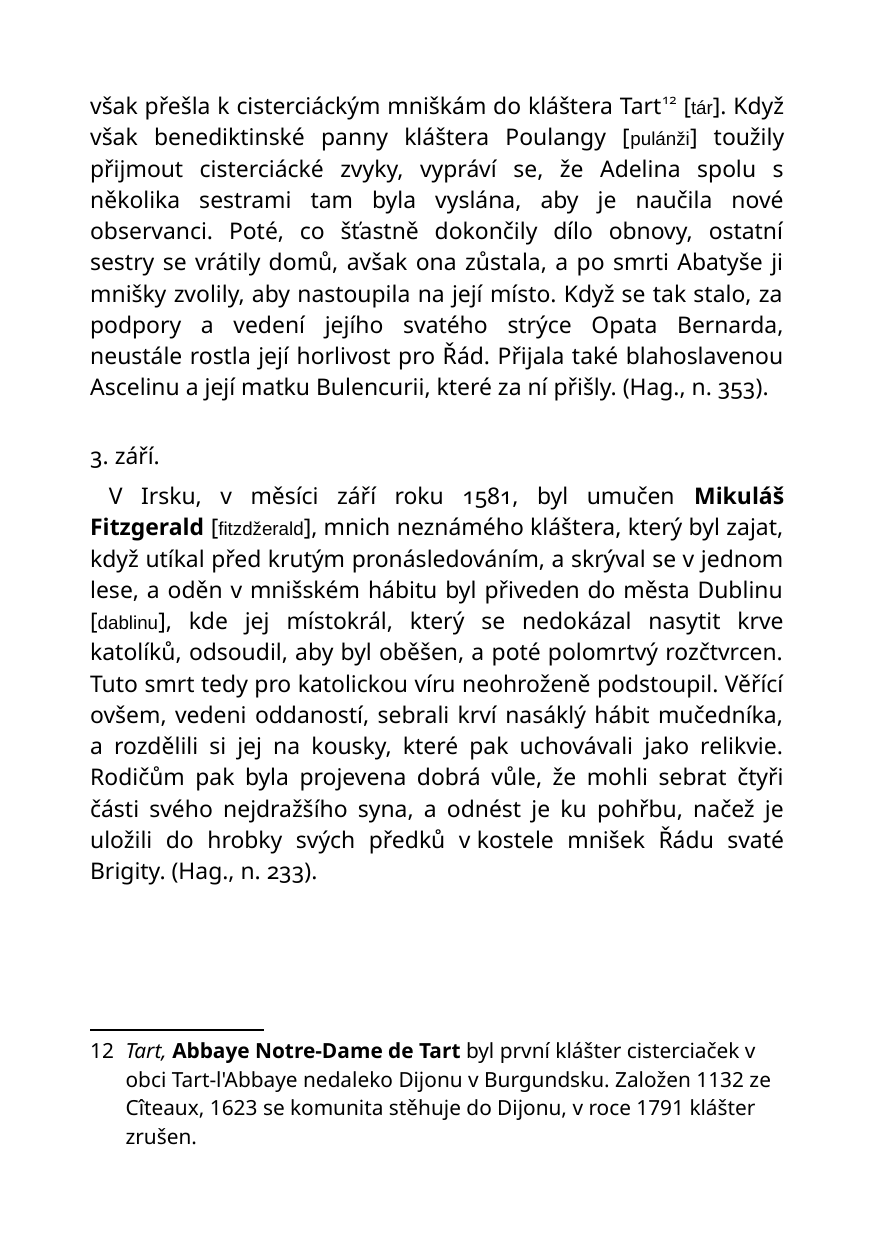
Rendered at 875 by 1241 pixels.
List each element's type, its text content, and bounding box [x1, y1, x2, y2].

text Tart, Abbaye Notre-Dame de Tart byl první klášter cisterciaček v obci Tart-l'Abbaye nedaleko Dijonu v Burgundsku. Založen 1132 ze Cîteaux, 1623 se komunita stěhuje do Dijonu, v roce 1791 klášter zrušen. [90, 1036, 784, 1150]
text V Irsku, v měsíci září roku 1581, byl umučen Mikuláš Fitzgerald [fitzdžerald], mnich neznámého kláštera, který byl zajat, když utíkal před krutým pronásledováním, a skrýval se v jednom lese, a oděn v mnišském hábitu byl přiveden do města Dublinu [dablinu], kde jej místokrál, který se nedokázal nasytit krve katolíků, odsoudil, aby byl oběšen, a poté polomrtvý rozčtvrcen. Tuto smrt tedy pro katolickou víru neohroženě podstoupil. Věřící ovšem, vedeni oddaností, sebrali krví nasáklý hábit mučedníka, a rozdělili si jej na kousky, které pak uchovávali jako relikvie. Rodičům pak byla projevena dobrá vůle, že mohli sebrat čtyři části svého nejdražšího syna, a odnést je ku pohřbu, načež je uložili do hrobky svých předků v kostele mnišek Řádu svaté Brigity. (Hag., n. 233). [90, 480, 784, 886]
text Ve francouzském klášteře Poulangy [pulánži], zbožná Abatyše Adelina, dcera Guidona, staršího bratra Svatého Otce Bernarda, jež nejprve spolu s matkou vstoupila do kláštera v Larrey; poté však přešla k cisterciáckým mniškám do kláštera Tart [tár]. Když však benediktinské panny kláštera Poulangy [pulánži] toužily přijmout cisterciácké zvyky, vypráví se, že Adelina spolu s několika sestrami tam byla vyslána, aby je naučila nové observanci. Poté, co šťastně dokončily dílo obnovy, ostatní sestry se vrátily domů, avšak ona zůstala, a po smrti Abatyše ji mnišky zvolily, aby nastoupila na její místo. Když se tak stalo, za podpory a vedení jejího svatého strýce Opata Bernarda, neustále rostla její horlivost pro Řád. Přijala také blahoslavenou Ascelinu a její matku Bulencurii, které za ní přišly. (Hag., n. 353). [90, 90, 784, 402]
text 3. září. [90, 440, 784, 471]
